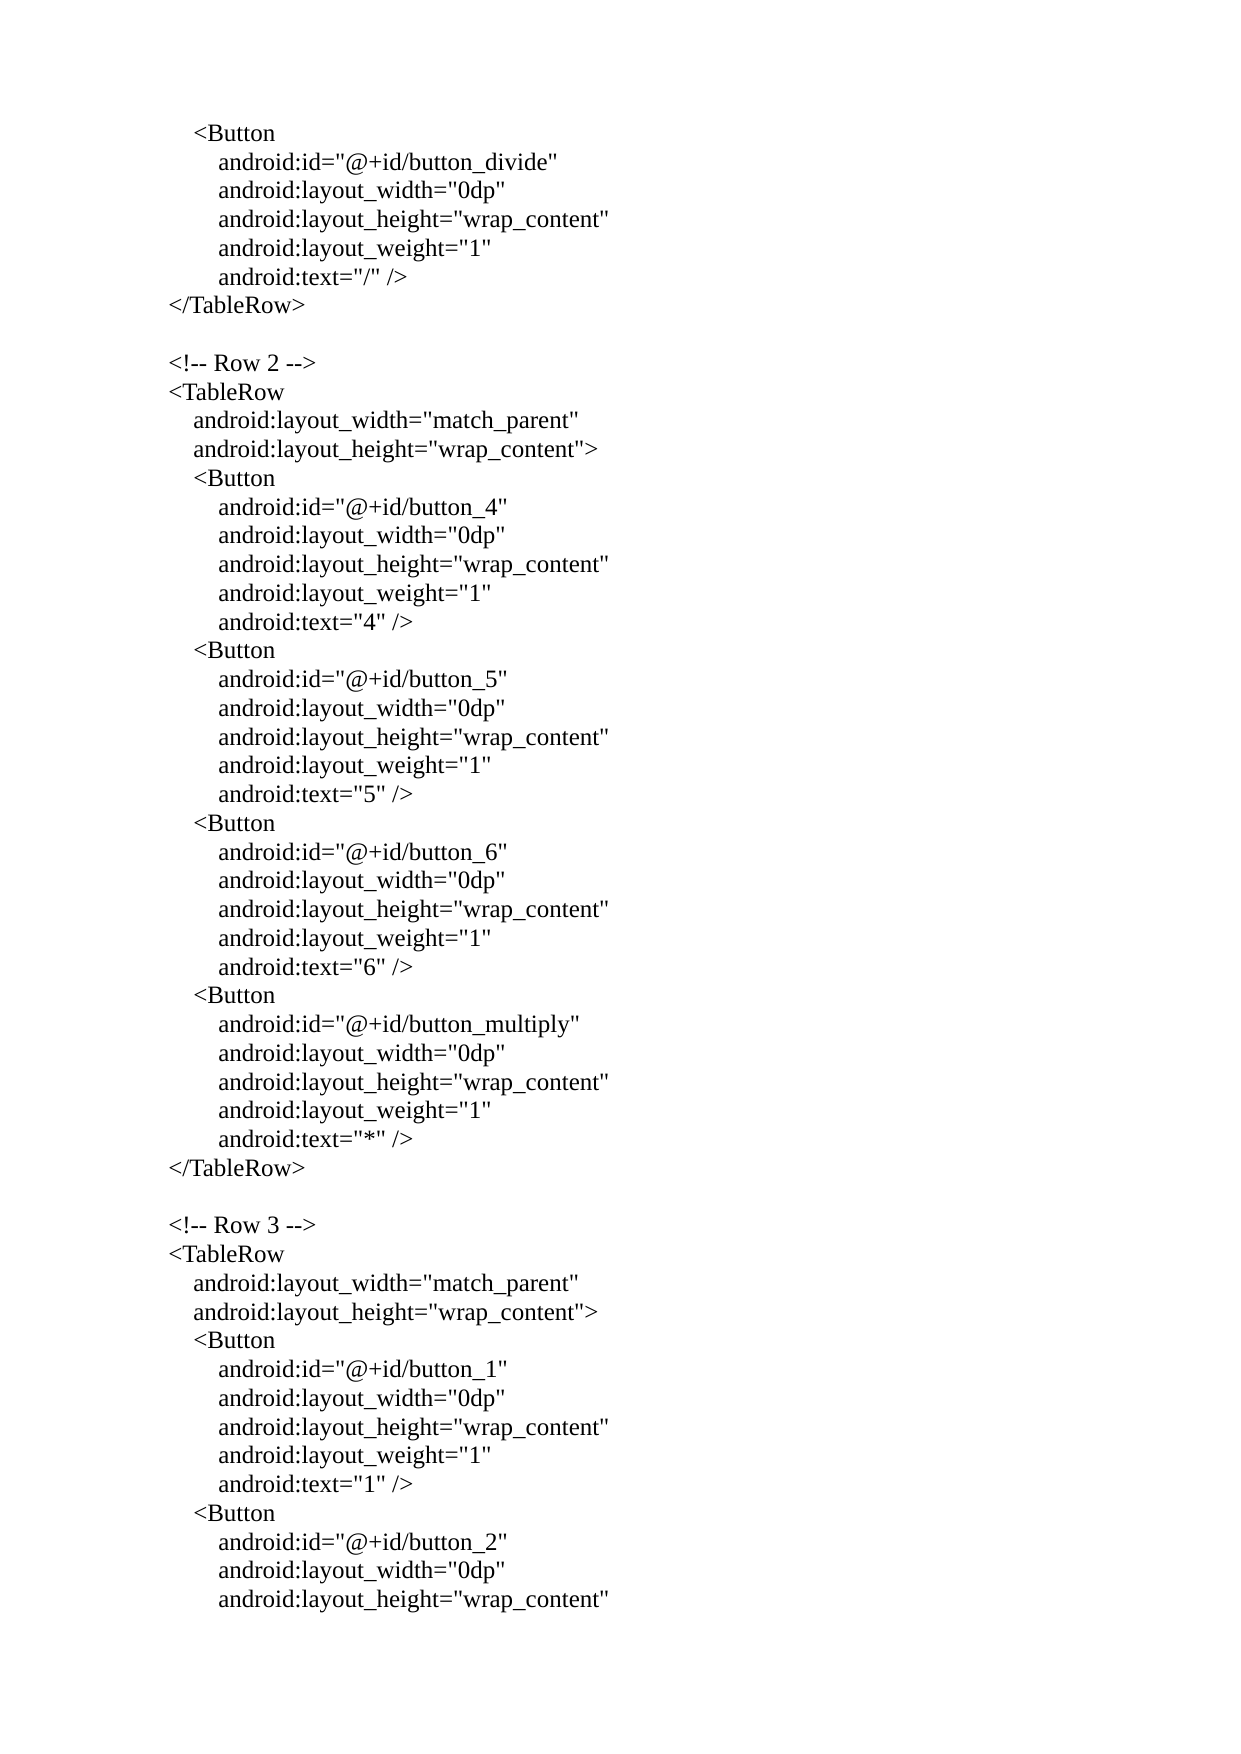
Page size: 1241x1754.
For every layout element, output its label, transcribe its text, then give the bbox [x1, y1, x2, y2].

text android:layout_weight="1" [118, 233, 1122, 262]
text android:layout_weight="1" [118, 923, 1122, 952]
text android:layout_weight="1" [118, 1096, 1122, 1124]
text android:layout_width="0dp" [118, 521, 1122, 549]
text android:id="@+id/button_6" [118, 837, 1122, 866]
text android:layout_height="wrap_content" [118, 894, 1122, 923]
text android:layout_height="wrap_content" [118, 722, 1122, 751]
text </TableRow> [118, 291, 1122, 319]
text android:id="@+id/button_divide" [118, 147, 1122, 176]
text <!-- Row 2 --> [118, 348, 1122, 377]
text <Button [118, 1326, 1122, 1354]
text <Button [118, 808, 1122, 837]
text android:layout_height="wrap_content" [118, 1412, 1122, 1441]
text android:layout_weight="1" [118, 1441, 1122, 1469]
text android:text="*" /> [118, 1124, 1122, 1153]
text android:id="@+id/button_1" [118, 1354, 1122, 1383]
text android:text="5" /> [118, 779, 1122, 808]
text </TableRow> [118, 1153, 1122, 1182]
text <TableRow [118, 377, 1122, 406]
text android:layout_width="0dp" [118, 693, 1122, 722]
text android:layout_height="wrap_content" [118, 204, 1122, 233]
text android:id="@+id/button_4" [118, 492, 1122, 521]
text <!-- Row 3 --> [118, 1211, 1122, 1239]
text android:layout_width="0dp" [118, 1556, 1122, 1584]
text <Button [118, 636, 1122, 664]
text <Button [118, 981, 1122, 1009]
text <Button [118, 463, 1122, 492]
text android:id="@+id/button_5" [118, 664, 1122, 693]
text android:layout_width="match_parent" [118, 406, 1122, 434]
text android:layout_height="wrap_content"> [118, 1297, 1122, 1326]
text <Button [118, 118, 1122, 147]
text android:layout_height="wrap_content" [118, 1067, 1122, 1096]
text android:layout_width="0dp" [118, 176, 1122, 204]
text android:id="@+id/button_multiply" [118, 1009, 1122, 1038]
text android:layout_height="wrap_content" [118, 1584, 1122, 1613]
text android:text="1" /> [118, 1469, 1122, 1498]
text android:layout_width="0dp" [118, 866, 1122, 894]
text android:layout_width="0dp" [118, 1038, 1122, 1067]
text android:text="6" /> [118, 952, 1122, 981]
text android:layout_height="wrap_content" [118, 549, 1122, 578]
text android:layout_height="wrap_content"> [118, 434, 1122, 463]
text android:layout_width="match_parent" [118, 1268, 1122, 1297]
text android:id="@+id/button_2" [118, 1527, 1122, 1556]
text android:layout_width="0dp" [118, 1383, 1122, 1412]
text android:layout_weight="1" [118, 578, 1122, 607]
text android:layout_weight="1" [118, 751, 1122, 779]
text <TableRow [118, 1239, 1122, 1268]
text <Button [118, 1498, 1122, 1527]
text android:text="/" /> [118, 262, 1122, 291]
text android:text="4" /> [118, 607, 1122, 636]
